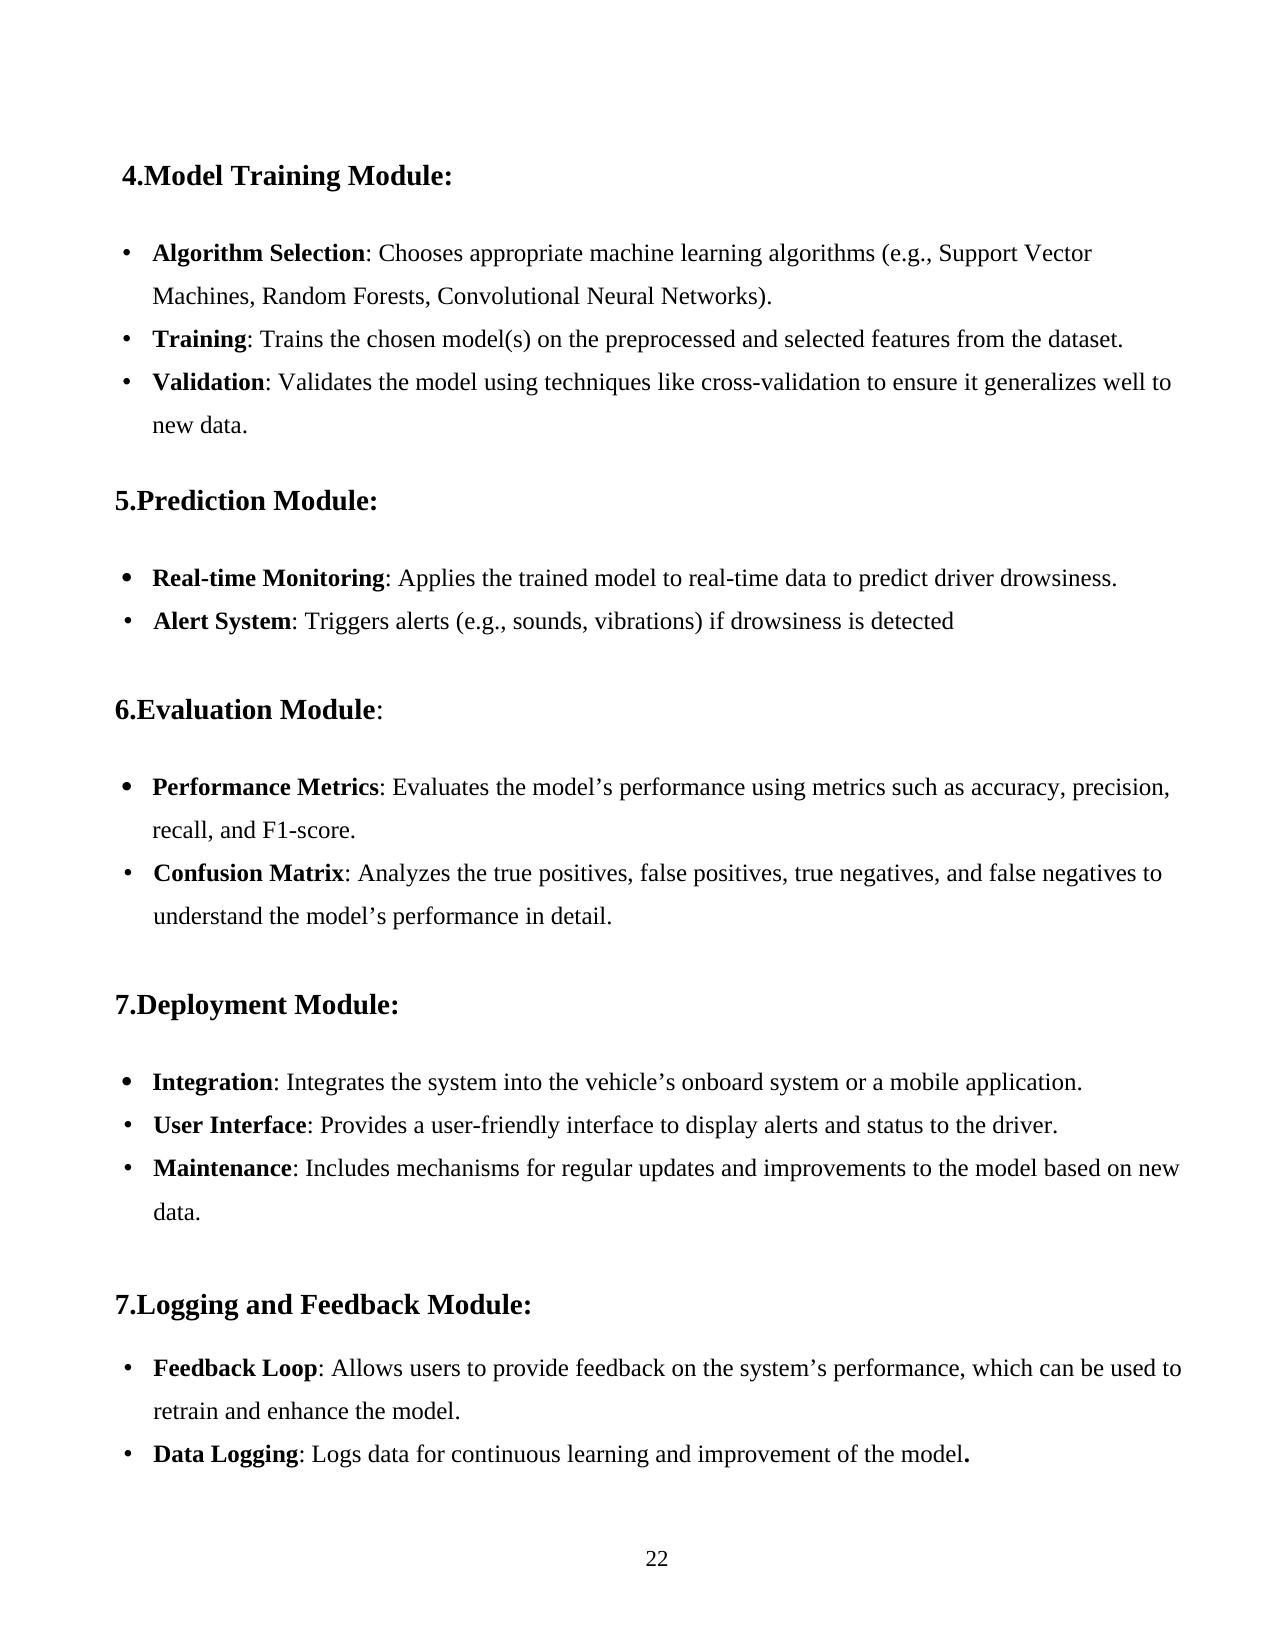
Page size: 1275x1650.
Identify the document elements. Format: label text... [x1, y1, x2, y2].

list Performance Metrics: Evaluates the model’s performance using metrics such as accuracy, precision, recall, and F1-score. [122, 772, 1197, 844]
text 7.Deployment Module: [78, 987, 1197, 1021]
text 7.Logging and Feedback Module: [78, 1287, 1197, 1321]
list Training: Trains the chosen model(s) on the preprocessed and selected features from the dataset. [122, 324, 1197, 353]
text 6.Evaluation Module: [78, 692, 1197, 726]
list Validation: Validates the model using techniques like cross-validation to ensure it generalizes well to new data. [122, 367, 1197, 439]
text 5.Prediction Module: [78, 483, 1197, 516]
list User Interface: Provides a user-friendly interface to display alerts and status to the driver. [124, 1110, 1197, 1139]
list Integration: Integrates the system into the vehicle’s onboard system or a mobile application. [122, 1067, 1197, 1096]
text 4.Model Training Module: [78, 158, 1197, 191]
list Feedback Loop: Allows users to provide feedback on the system’s performance, which can be used to retrain and enhance the model. [124, 1353, 1197, 1425]
list Maintenance: Includes mechanisms for regular updates and improvements to the model based on new data. [124, 1153, 1197, 1225]
list Real-time Monitoring: Applies the trained model to real-time data to predict driver drowsiness. [122, 563, 1197, 591]
list Confusion Matrix: Analyzes the true positives, false positives, true negatives, and false negatives to understand the model’s performance in detail. [124, 858, 1197, 930]
list Algorithm Selection: Chooses appropriate machine learning algorithms (e.g., Support Vector Machines, Random Forests, Convolutional Neural Networks). [122, 238, 1197, 309]
list Alert System: Triggers alerts (e.g., sounds, vibrations) if drowsiness is detected [124, 606, 1197, 634]
list Data Logging: Logs data for continuous learning and improvement of the model. [124, 1439, 1197, 1468]
